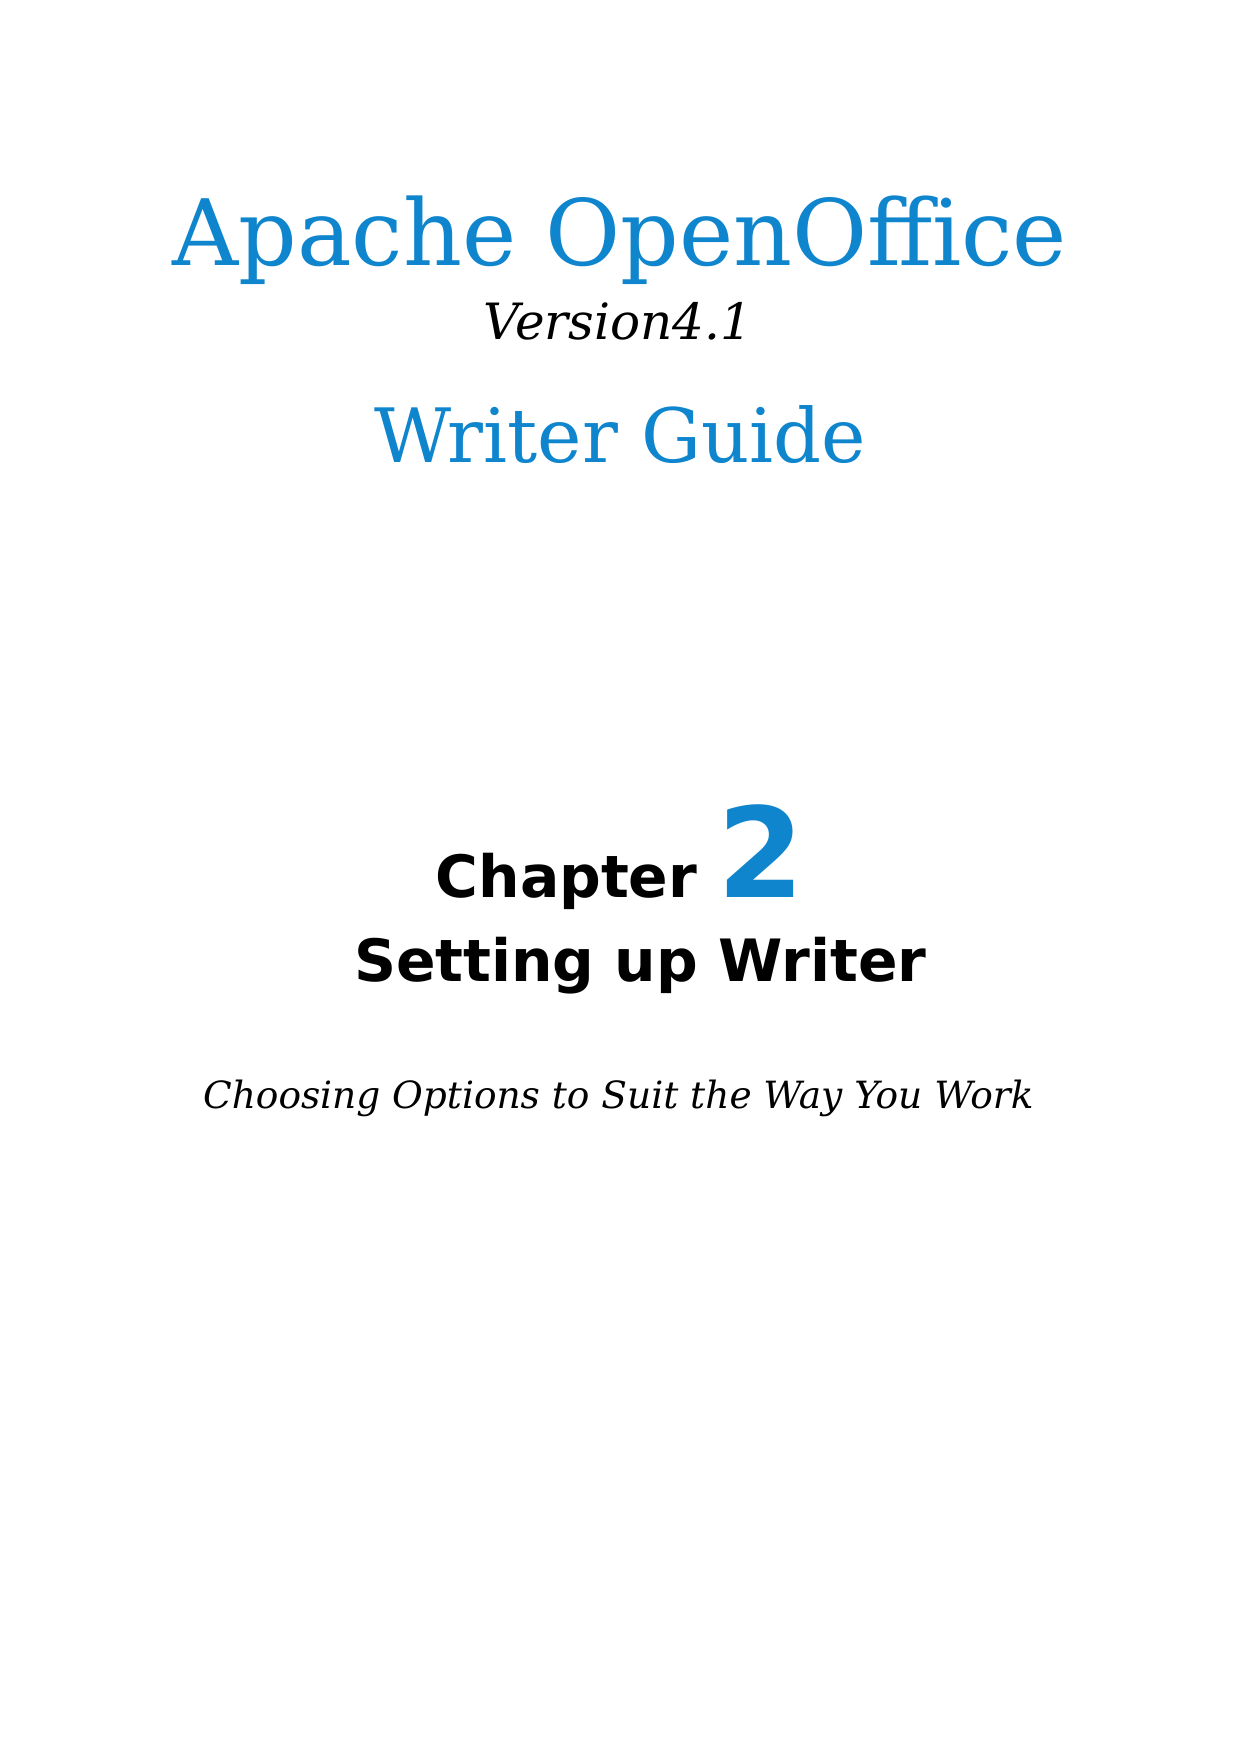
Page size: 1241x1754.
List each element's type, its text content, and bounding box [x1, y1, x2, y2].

text Writer Guide [118, 393, 1122, 481]
subtitle Version4.1 [118, 293, 1122, 351]
subtitle Choosing Options to Suit the Way You Work [118, 1074, 1122, 1117]
text Apache OpenOffice [118, 181, 1122, 287]
subtitle Chapter 2 Setting up Writer [118, 782, 1122, 995]
